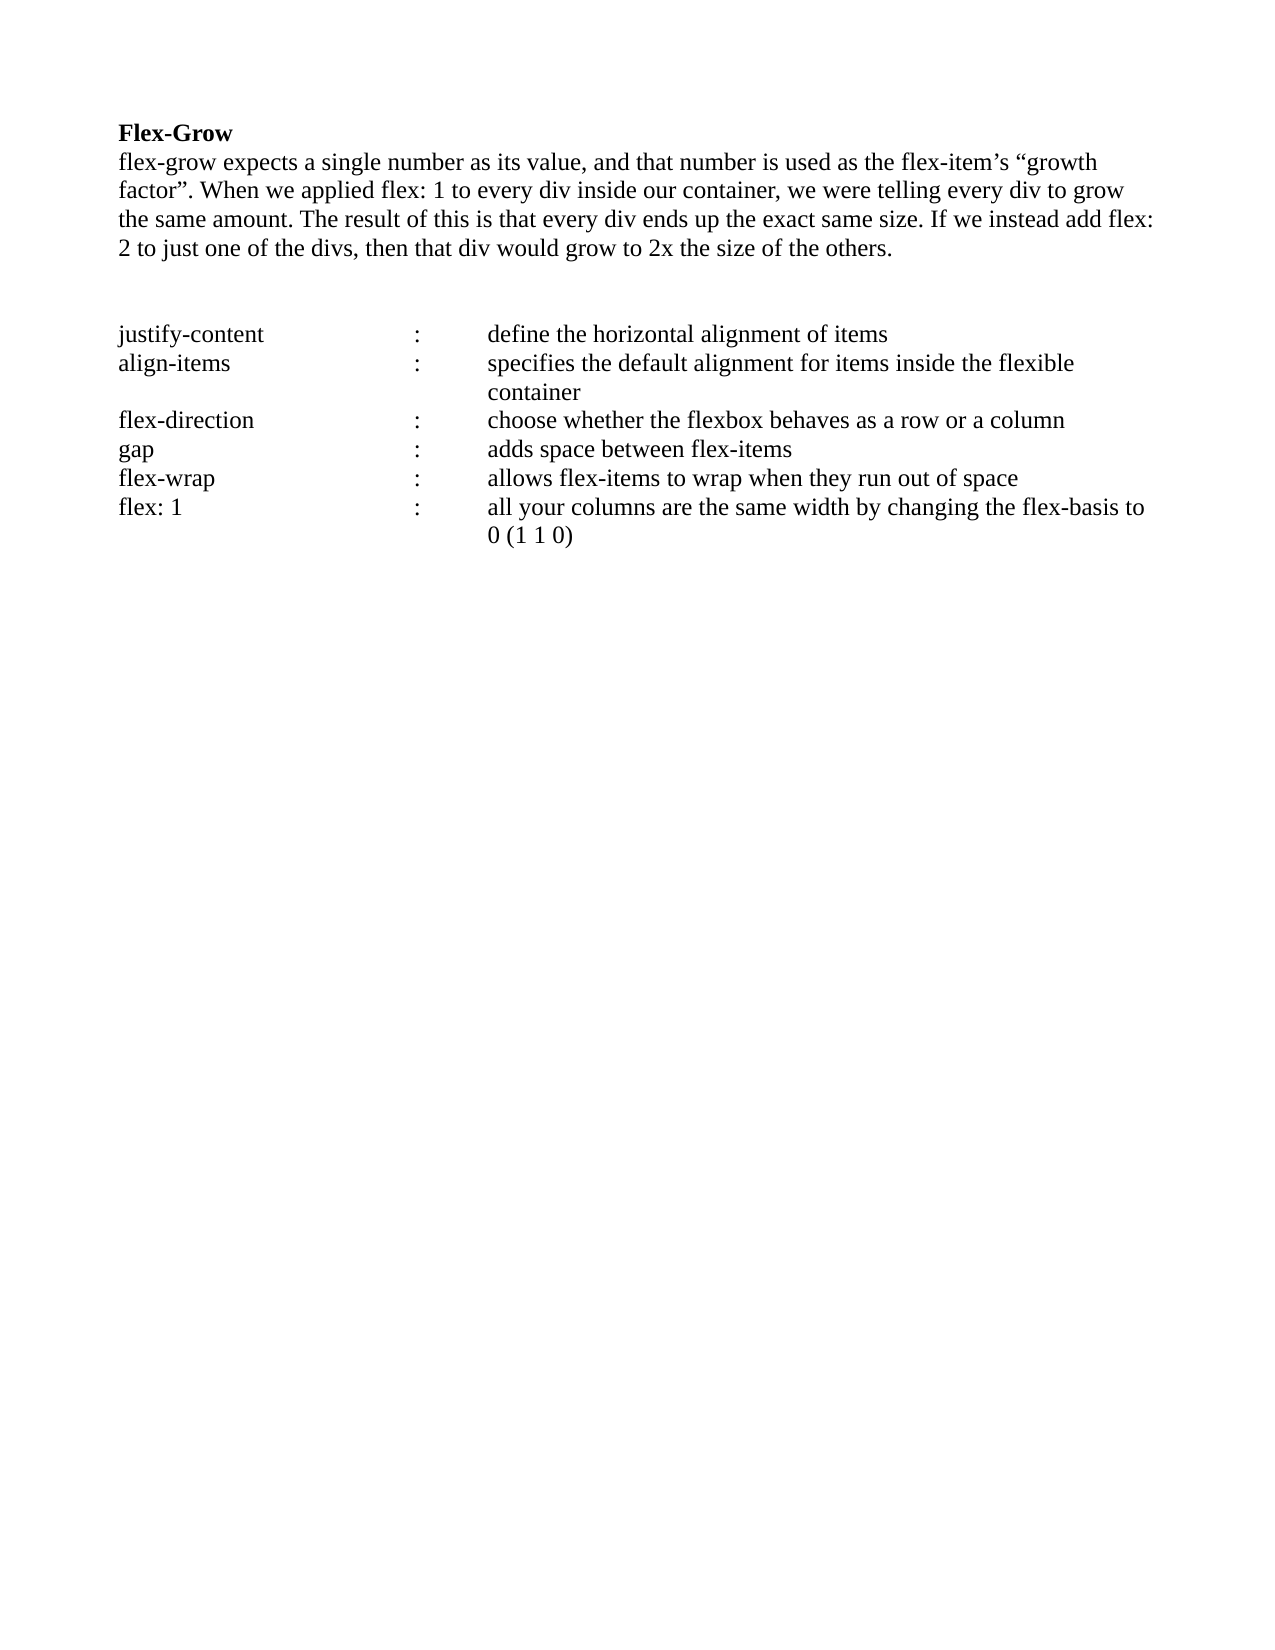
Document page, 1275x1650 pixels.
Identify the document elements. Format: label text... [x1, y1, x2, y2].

text Flex-Grow [118, 118, 1157, 147]
text align-items : specifies the default alignment for items inside the flexible container [118, 348, 1157, 406]
text gap : adds space between flex-items [118, 434, 1157, 463]
text justify-content : define the horizontal alignment of items [118, 319, 1157, 348]
text flex-wrap : allows flex-items to wrap when they run out of space [118, 463, 1157, 492]
text flex-direction : choose whether the flexbox behaves as a row or a column [118, 406, 1157, 434]
text flex-grow expects a single number as its value, and that number is used as the flex-item’s “growth factor”. When we applied flex: 1 to every div inside our container, we were telling every div to grow the same amount. The result of this is that every div ends up the exact same size. If we instead add flex: 2 to just one of the divs, then that div would grow to 2x the size of the others. [118, 147, 1157, 262]
text flex: 1 : all your columns are the same width by changing the flex-basis to 0 (1 1 0) [118, 492, 1157, 549]
